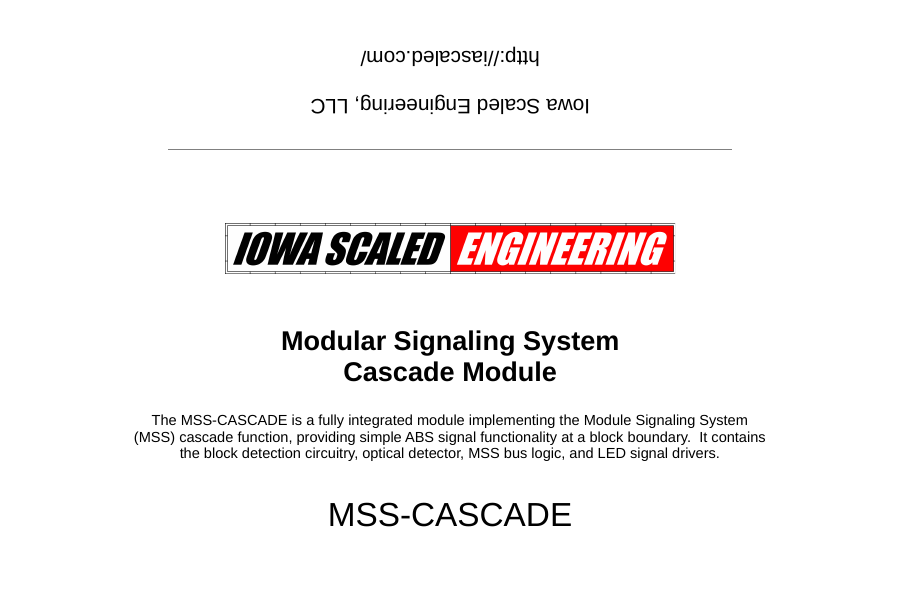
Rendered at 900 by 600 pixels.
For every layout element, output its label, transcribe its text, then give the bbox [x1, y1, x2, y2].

text Modular Signaling System Cascade Module [37, 325, 862, 387]
text MSS-CASCADE [37, 495, 862, 534]
picture [225, 223, 675, 274]
text The MSS-CASCADE is a fully integrated module implementing the Module Signaling System (MSS) cascade function, providing simple ABS signal functionality at a block boundary. It contains the block detection circuitry, optical detector, MSS bus logic, and LED signal drivers. [131, 411, 769, 462]
